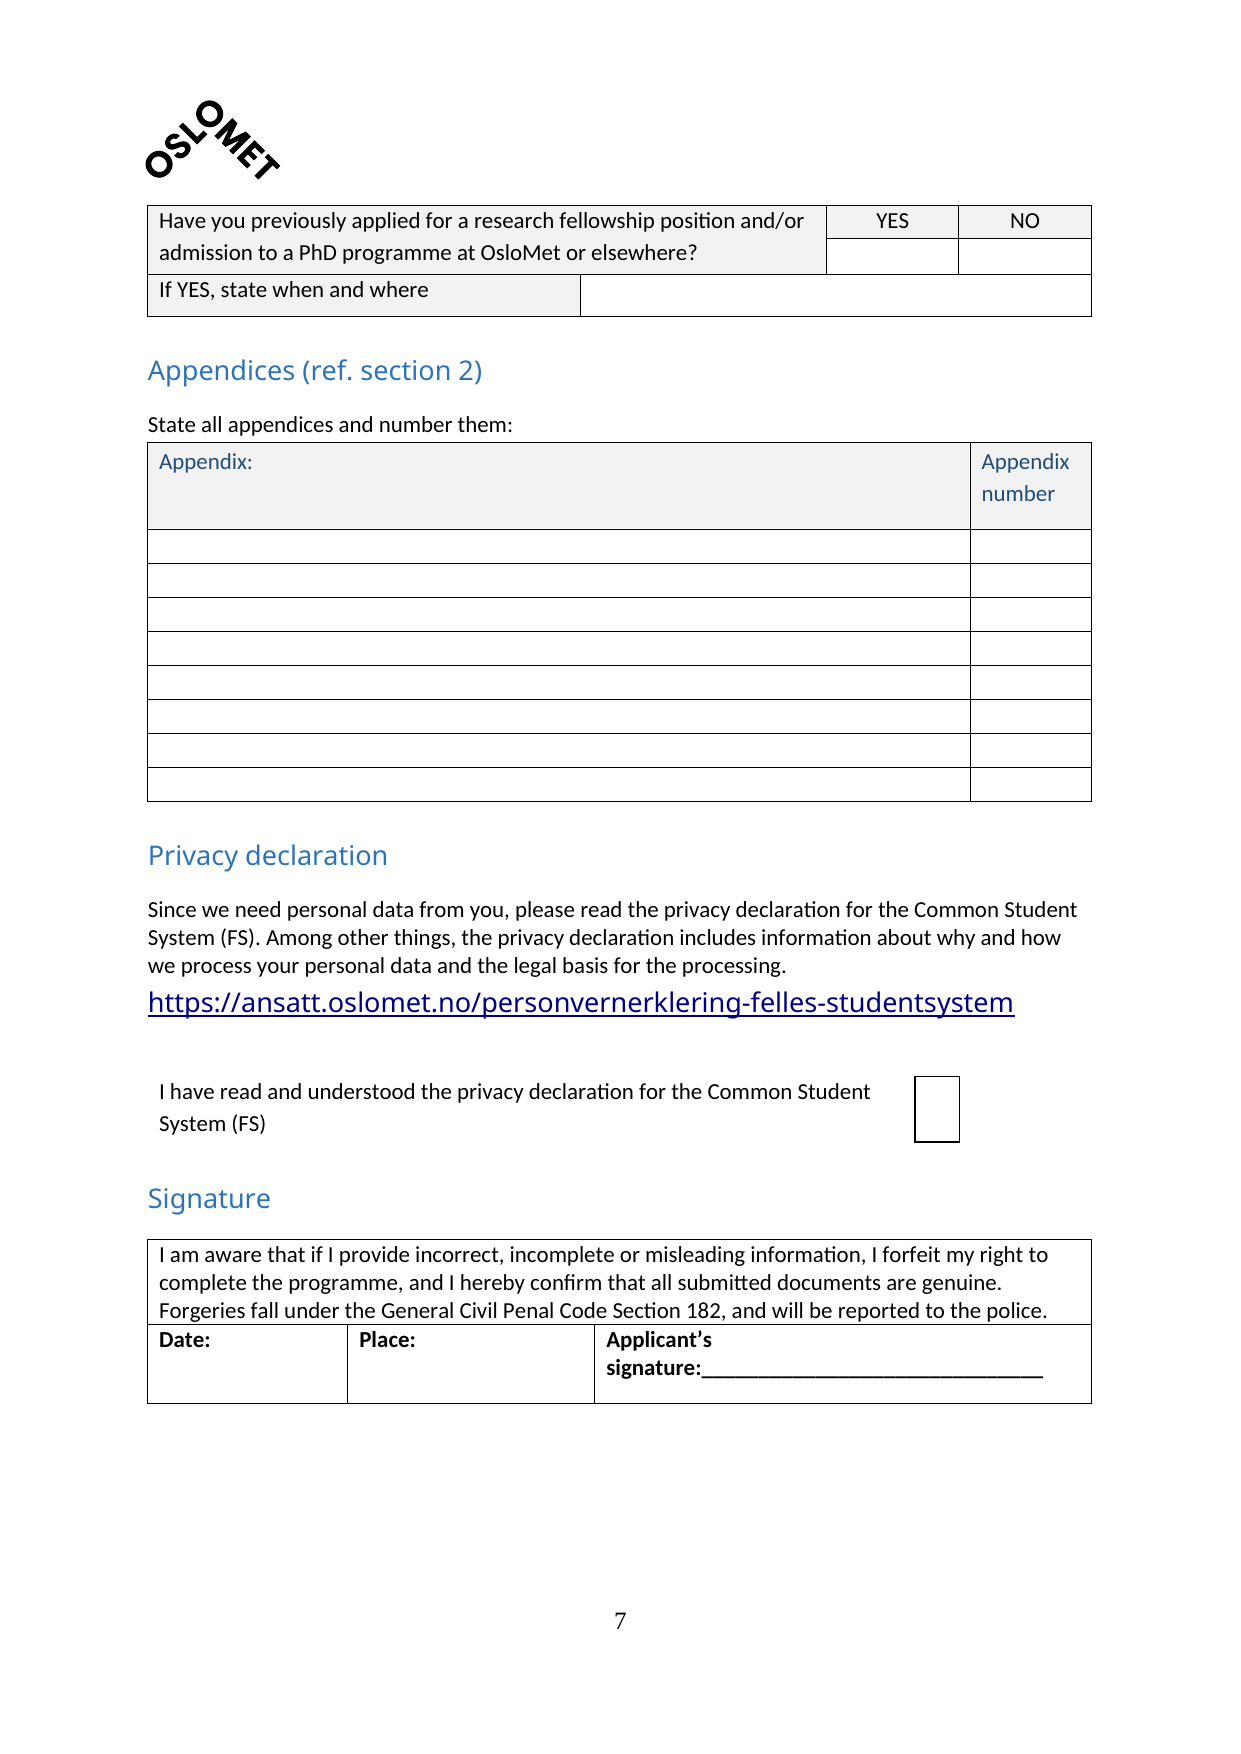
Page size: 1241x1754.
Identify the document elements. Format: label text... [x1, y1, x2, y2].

table_cell [148, 666, 970, 699]
table_cell [971, 530, 1091, 563]
table_cell [148, 632, 970, 665]
table_cell [148, 768, 970, 801]
text State all appendices and number them: [148, 410, 1093, 438]
table_cell [148, 530, 970, 563]
table_cell Date: [148, 1325, 347, 1403]
table_header Appendix: [148, 443, 970, 528]
table_header NO [959, 206, 1091, 238]
table_cell [971, 700, 1091, 733]
table_cell [971, 632, 1091, 665]
table_header I am aware that if I provide incorrect, incomplete or misleading information, I forfeit my right to complete the programme, and I hereby confirm that all submitted documents are genuine. Forgeries fall under the General Civil Penal Code Section 182, and will be reported to the police. [148, 1240, 1091, 1324]
table_cell [971, 598, 1091, 631]
table_cell Place: [348, 1325, 594, 1403]
text Since we need personal data from you, please read the privacy declaration for the Common Student System (FS). Among other things, the privacy declaration includes information about why and how we process your personal data and the legal basis for the processing. [148, 896, 1093, 979]
table_cell [148, 734, 970, 767]
subtitle https://ansatt.oslomet.no/personvernerklering-felles-studentsystem [148, 984, 1093, 1021]
table_cell [971, 666, 1091, 699]
table_cell [148, 564, 970, 597]
table_header Appendix number [971, 443, 1091, 528]
table_cell [971, 768, 1091, 801]
table_cell [827, 239, 958, 274]
subtitle Appendices (ref. section 2) [148, 351, 1093, 388]
table_header Have you previously applied for a research fellowship position and/or admission to a PhD programme at OsloMet or elsewhere? [148, 206, 826, 274]
table_cell Applicant’s signature:______________________________ [595, 1325, 1091, 1403]
table_header YES [827, 206, 958, 238]
table_cell [971, 564, 1091, 597]
table_header [916, 1077, 959, 1141]
table_header I have read and understood the privacy declaration for the Common Student System (FS) [148, 1076, 914, 1141]
table_cell [959, 239, 1091, 274]
table_cell [971, 734, 1091, 767]
subtitle Signature [148, 1179, 1093, 1216]
subtitle Privacy declaration [148, 836, 1093, 873]
table_cell [148, 598, 970, 631]
table_cell If YES, state when and where [148, 275, 580, 316]
table_cell [581, 275, 1091, 316]
table_cell [148, 700, 970, 733]
